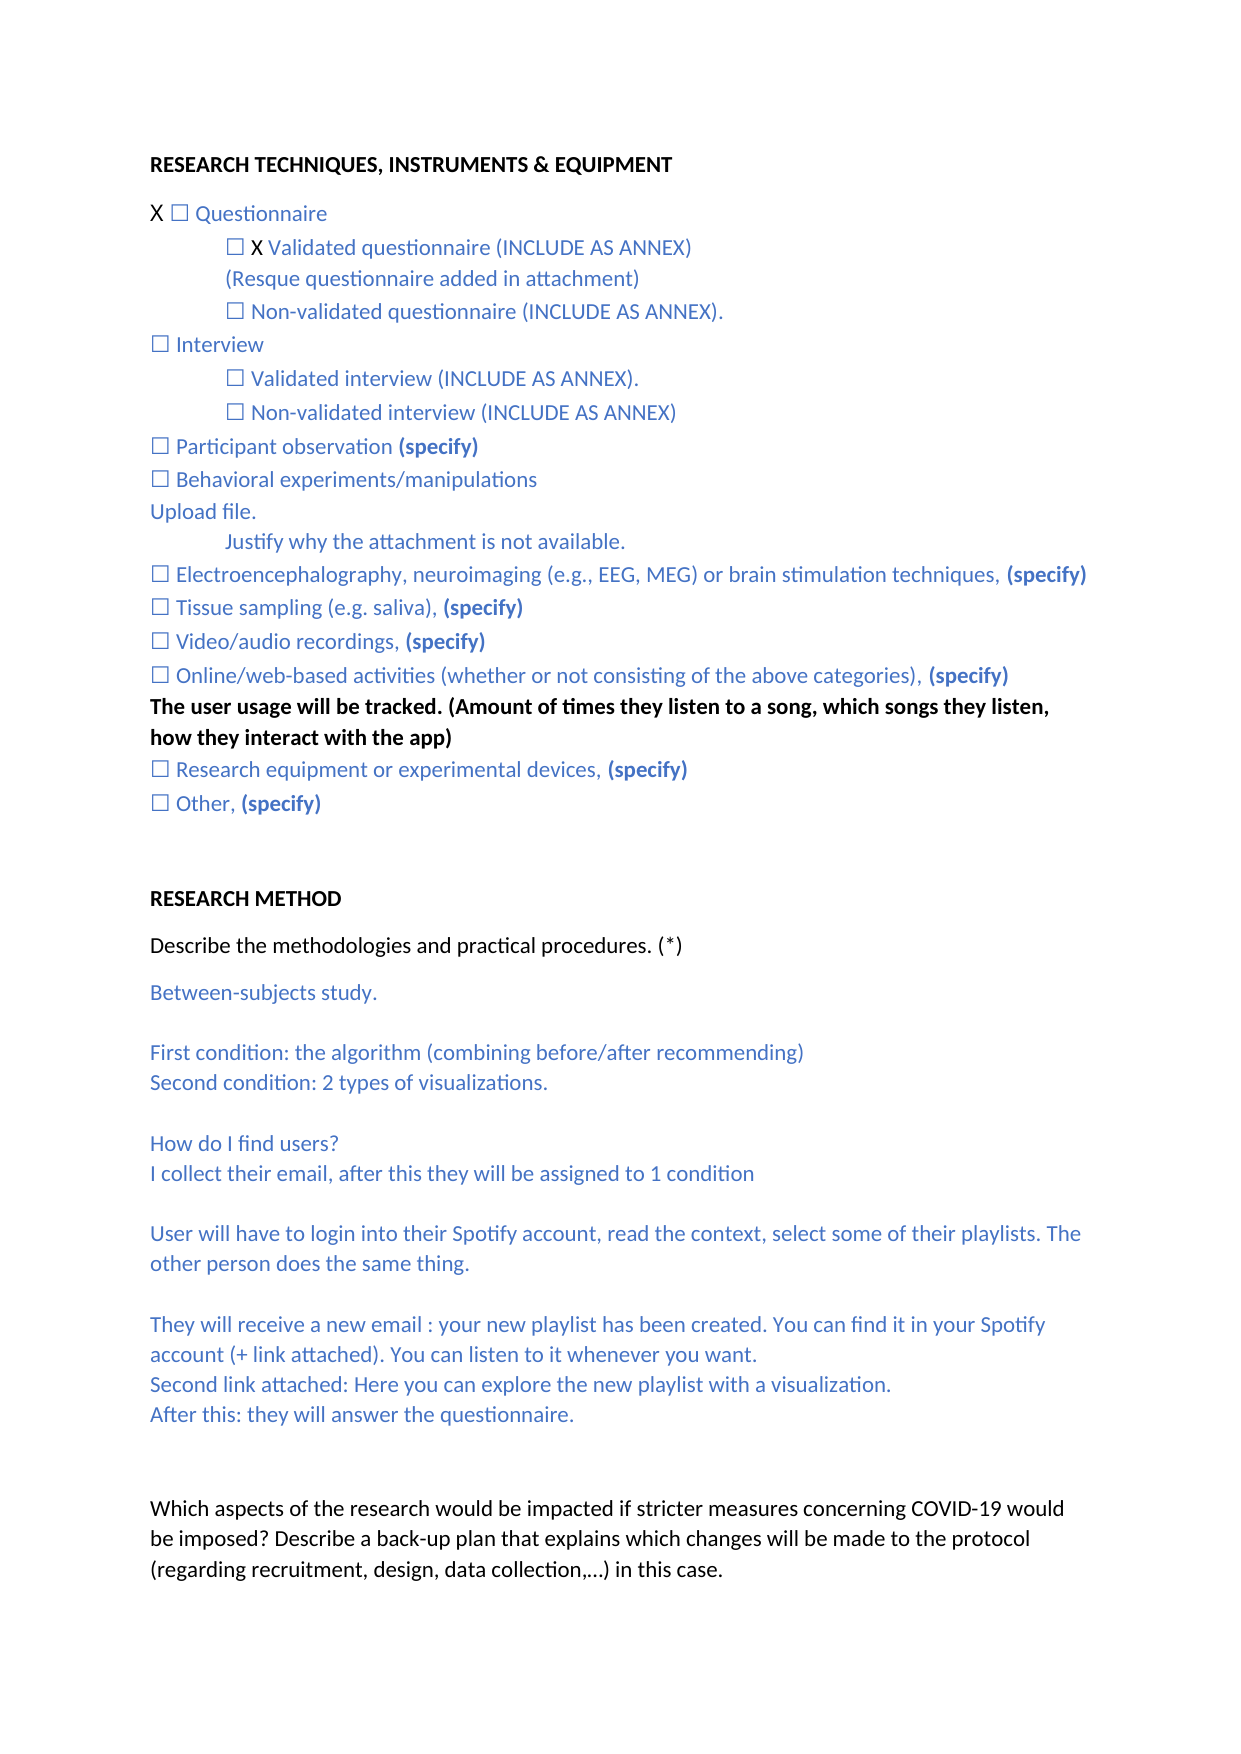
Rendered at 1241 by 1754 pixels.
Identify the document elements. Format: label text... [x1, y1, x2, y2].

list Upload file. [150, 497, 1090, 525]
list (Resque questionnaire added in attachment) [225, 264, 1090, 292]
list ☐ Electroencephalography, neuroimaging (e.g., EEG, MEG) or brain stimulation techniques, (specify) [150, 557, 1090, 589]
list How do I find users? [150, 1129, 1090, 1157]
list ☐ Other, (specify) [150, 787, 1090, 818]
list ☐ Interview [150, 328, 1090, 359]
list ☐ Online/web-based activities (whether or not consisting of the above categories), (specify) [150, 659, 1090, 690]
list ☐ Participant observation (specify) [150, 429, 1090, 461]
list The user usage will be tracked. (Amount of times they listen to a song, which songs they listen, how they interact with the app) [150, 692, 1090, 751]
list ☐ Research equipment or experimental devices, (specify) [150, 753, 1090, 784]
list X ☐ Questionnaire [150, 197, 1090, 228]
text RESEARCH TECHNIQUES, INSTRUMENTS & EQUIPMENT [150, 150, 1090, 178]
list Second link attached: Here you can explore the new playlist with a visualization. [150, 1370, 1090, 1398]
list Second condition: 2 types of visualizations. [150, 1068, 1090, 1096]
list ☐ Validated interview (INCLUDE AS ANNEX). [225, 362, 1090, 393]
list Justify why the attachment is not available. [150, 527, 1090, 555]
list Between-subjects study. [150, 978, 1090, 1006]
list First condition: the algorithm (combining before/after recommending) [150, 1038, 1090, 1066]
list They will receive a new email : your new playlist has been created. You can find it in your Spotify account (+ link attached). You can listen to it whenever you want. [150, 1310, 1090, 1368]
list ☐ Non-validated questionnaire (INCLUDE AS ANNEX). [225, 294, 1090, 326]
list ☐ Video/audio recordings, (specify) [150, 625, 1090, 656]
text RESEARCH METHOD [150, 884, 1090, 912]
text Describe the methodologies and practical procedures. (*) [150, 931, 1090, 959]
list ☐ Tissue sampling (e.g. saliva), (specify) [150, 591, 1090, 622]
list ☐ Non-validated interview (INCLUDE AS ANNEX) [225, 396, 1090, 427]
list ☐ Behavioral experiments/manipulations [150, 463, 1090, 494]
list After this: they will answer the questionnaire. [150, 1401, 1090, 1429]
list User will have to login into their Spotify account, read the context, select some of their playlists. The other person does the same thing. [150, 1219, 1090, 1278]
text Which aspects of the research would be impacted if stricter measures concerning COVID-19 would be imposed? Describe a back-up plan that explains which changes will be made to the protocol (regarding recruitment, design, data collection,…) in this case. [150, 1494, 1090, 1583]
list ☐ X Validated questionnaire (INCLUDE AS ANNEX) [225, 231, 1090, 262]
list I collect their email, after this they will be assigned to 1 condition [150, 1159, 1090, 1187]
